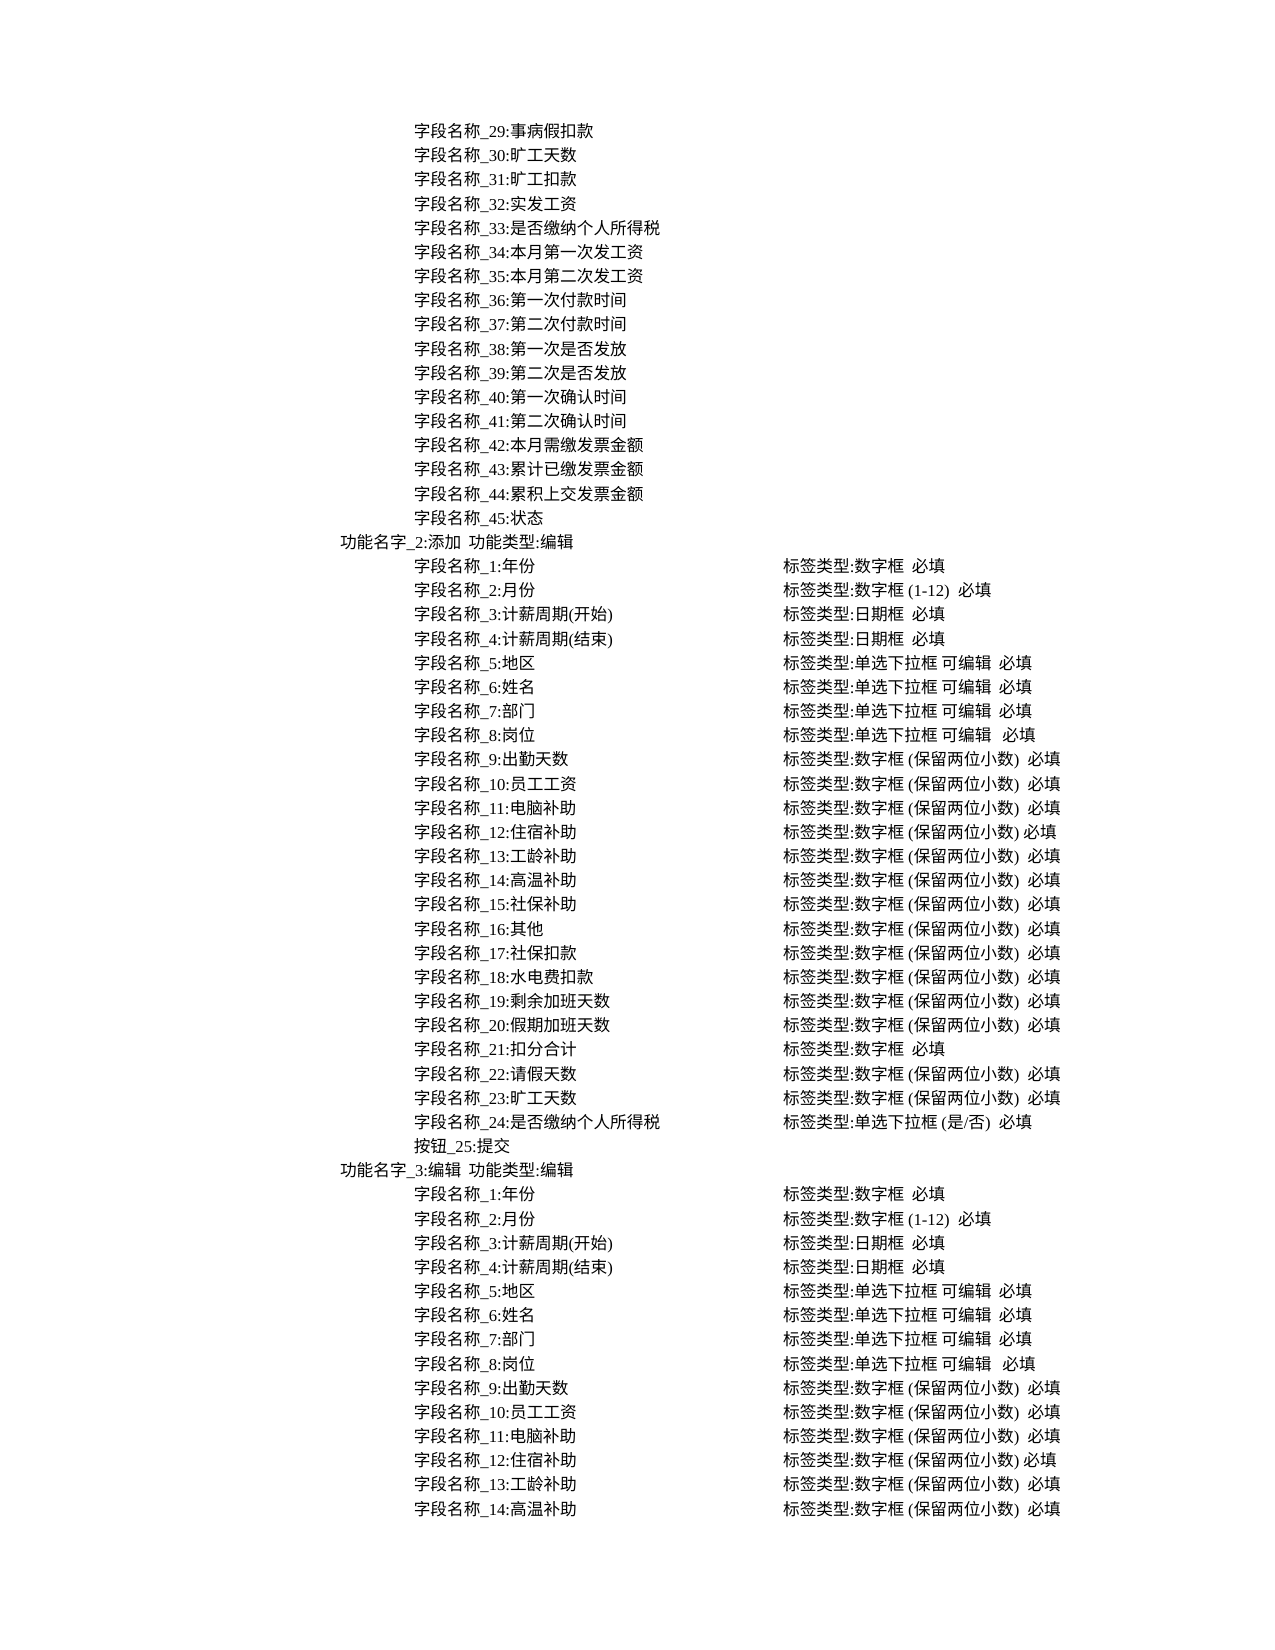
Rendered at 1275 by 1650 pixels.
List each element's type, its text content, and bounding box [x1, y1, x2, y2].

text 字段名称_10:员工工资 标签类型:数字框 (保留两位小数) 必填 [118, 1399, 1157, 1423]
text 字段名称_1:年份 标签类型:数字框 必填 [118, 553, 1157, 577]
text 字段名称_35:本月第二次发工资 [118, 263, 1157, 287]
text 功能名字_3:编辑 功能类型:编辑 [118, 1157, 1157, 1181]
text 字段名称_12:住宿补助 标签类型:数字框 (保留两位小数) 必填 [118, 1447, 1157, 1471]
text 字段名称_24:是否缴纳个人所得税 标签类型:单选下拉框 (是/否) 必填 [118, 1109, 1157, 1133]
text 字段名称_42:本月需缴发票金额 [118, 432, 1157, 456]
text 字段名称_45:状态 [118, 505, 1157, 529]
text 字段名称_14:高温补助 标签类型:数字框 (保留两位小数) 必填 [118, 867, 1157, 891]
text 字段名称_22:请假天数 标签类型:数字框 (保留两位小数) 必填 [118, 1061, 1157, 1085]
text 字段名称_33:是否缴纳个人所得税 [118, 215, 1157, 239]
text 字段名称_30:旷工天数 [118, 142, 1157, 166]
text 字段名称_4:计薪周期(结束) 标签类型:日期框 必填 [118, 1254, 1157, 1278]
text 字段名称_7:部门 标签类型:单选下拉框 可编辑 必填 [118, 698, 1157, 722]
text 字段名称_18:水电费扣款 标签类型:数字框 (保留两位小数) 必填 [118, 964, 1157, 988]
text 字段名称_44:累积上交发票金额 [118, 481, 1157, 505]
text 字段名称_10:员工工资 标签类型:数字框 (保留两位小数) 必填 [118, 771, 1157, 795]
text 字段名称_20:假期加班天数 标签类型:数字框 (保留两位小数) 必填 [118, 1012, 1157, 1036]
text 字段名称_2:月份 标签类型:数字框 (1-12) 必填 [118, 1206, 1157, 1230]
text 字段名称_32:实发工资 [118, 191, 1157, 215]
text 字段名称_40:第一次确认时间 [118, 384, 1157, 408]
text 字段名称_1:年份 标签类型:数字框 必填 [118, 1181, 1157, 1206]
text 功能名字_2:添加 功能类型:编辑 [118, 529, 1157, 553]
text 字段名称_12:住宿补助 标签类型:数字框 (保留两位小数) 必填 [118, 819, 1157, 843]
text 字段名称_31:旷工扣款 [118, 166, 1157, 191]
text 字段名称_4:计薪周期(结束) 标签类型:日期框 必填 [118, 626, 1157, 650]
text 字段名称_9:出勤天数 标签类型:数字框 (保留两位小数) 必填 [118, 746, 1157, 771]
text 字段名称_9:出勤天数 标签类型:数字框 (保留两位小数) 必填 [118, 1375, 1157, 1399]
text 字段名称_14:高温补助 标签类型:数字框 (保留两位小数) 必填 [118, 1496, 1157, 1520]
text 字段名称_3:计薪周期(开始) 标签类型:日期框 必填 [118, 601, 1157, 626]
text 字段名称_3:计薪周期(开始) 标签类型:日期框 必填 [118, 1230, 1157, 1254]
text 字段名称_15:社保补助 标签类型:数字框 (保留两位小数) 必填 [118, 891, 1157, 916]
text 字段名称_36:第一次付款时间 [118, 287, 1157, 311]
text 字段名称_8:岗位 标签类型:单选下拉框 可编辑 必填 [118, 1351, 1157, 1375]
text 字段名称_7:部门 标签类型:单选下拉框 可编辑 必填 [118, 1326, 1157, 1351]
text 字段名称_6:姓名 标签类型:单选下拉框 可编辑 必填 [118, 1302, 1157, 1326]
text 字段名称_8:岗位 标签类型:单选下拉框 可编辑 必填 [118, 722, 1157, 746]
text 字段名称_21:扣分合计 标签类型:数字框 必填 [118, 1036, 1157, 1061]
text 字段名称_5:地区 标签类型:单选下拉框 可编辑 必填 [118, 650, 1157, 674]
text 字段名称_19:剩余加班天数 标签类型:数字框 (保留两位小数) 必填 [118, 988, 1157, 1012]
text 字段名称_29:事病假扣款 [118, 118, 1157, 142]
text 字段名称_5:地区 标签类型:单选下拉框 可编辑 必填 [118, 1278, 1157, 1302]
text 字段名称_11:电脑补助 标签类型:数字框 (保留两位小数) 必填 [118, 795, 1157, 819]
text 字段名称_2:月份 标签类型:数字框 (1-12) 必填 [118, 577, 1157, 601]
text 字段名称_13:工龄补助 标签类型:数字框 (保留两位小数) 必填 [118, 843, 1157, 867]
text 按钮_25:提交 [118, 1133, 1157, 1157]
text 字段名称_34:本月第一次发工资 [118, 239, 1157, 263]
text 字段名称_37:第二次付款时间 [118, 311, 1157, 336]
text 字段名称_43:累计已缴发票金额 [118, 456, 1157, 481]
text 字段名称_11:电脑补助 标签类型:数字框 (保留两位小数) 必填 [118, 1423, 1157, 1447]
text 字段名称_39:第二次是否发放 [118, 360, 1157, 384]
text 字段名称_41:第二次确认时间 [118, 408, 1157, 432]
text 字段名称_17:社保扣款 标签类型:数字框 (保留两位小数) 必填 [118, 940, 1157, 964]
text 字段名称_6:姓名 标签类型:单选下拉框 可编辑 必填 [118, 674, 1157, 698]
text 字段名称_13:工龄补助 标签类型:数字框 (保留两位小数) 必填 [118, 1471, 1157, 1496]
text 字段名称_16:其他 标签类型:数字框 (保留两位小数) 必填 [118, 916, 1157, 940]
text 字段名称_23:旷工天数 标签类型:数字框 (保留两位小数) 必填 [118, 1085, 1157, 1109]
text 字段名称_38:第一次是否发放 [118, 336, 1157, 360]
